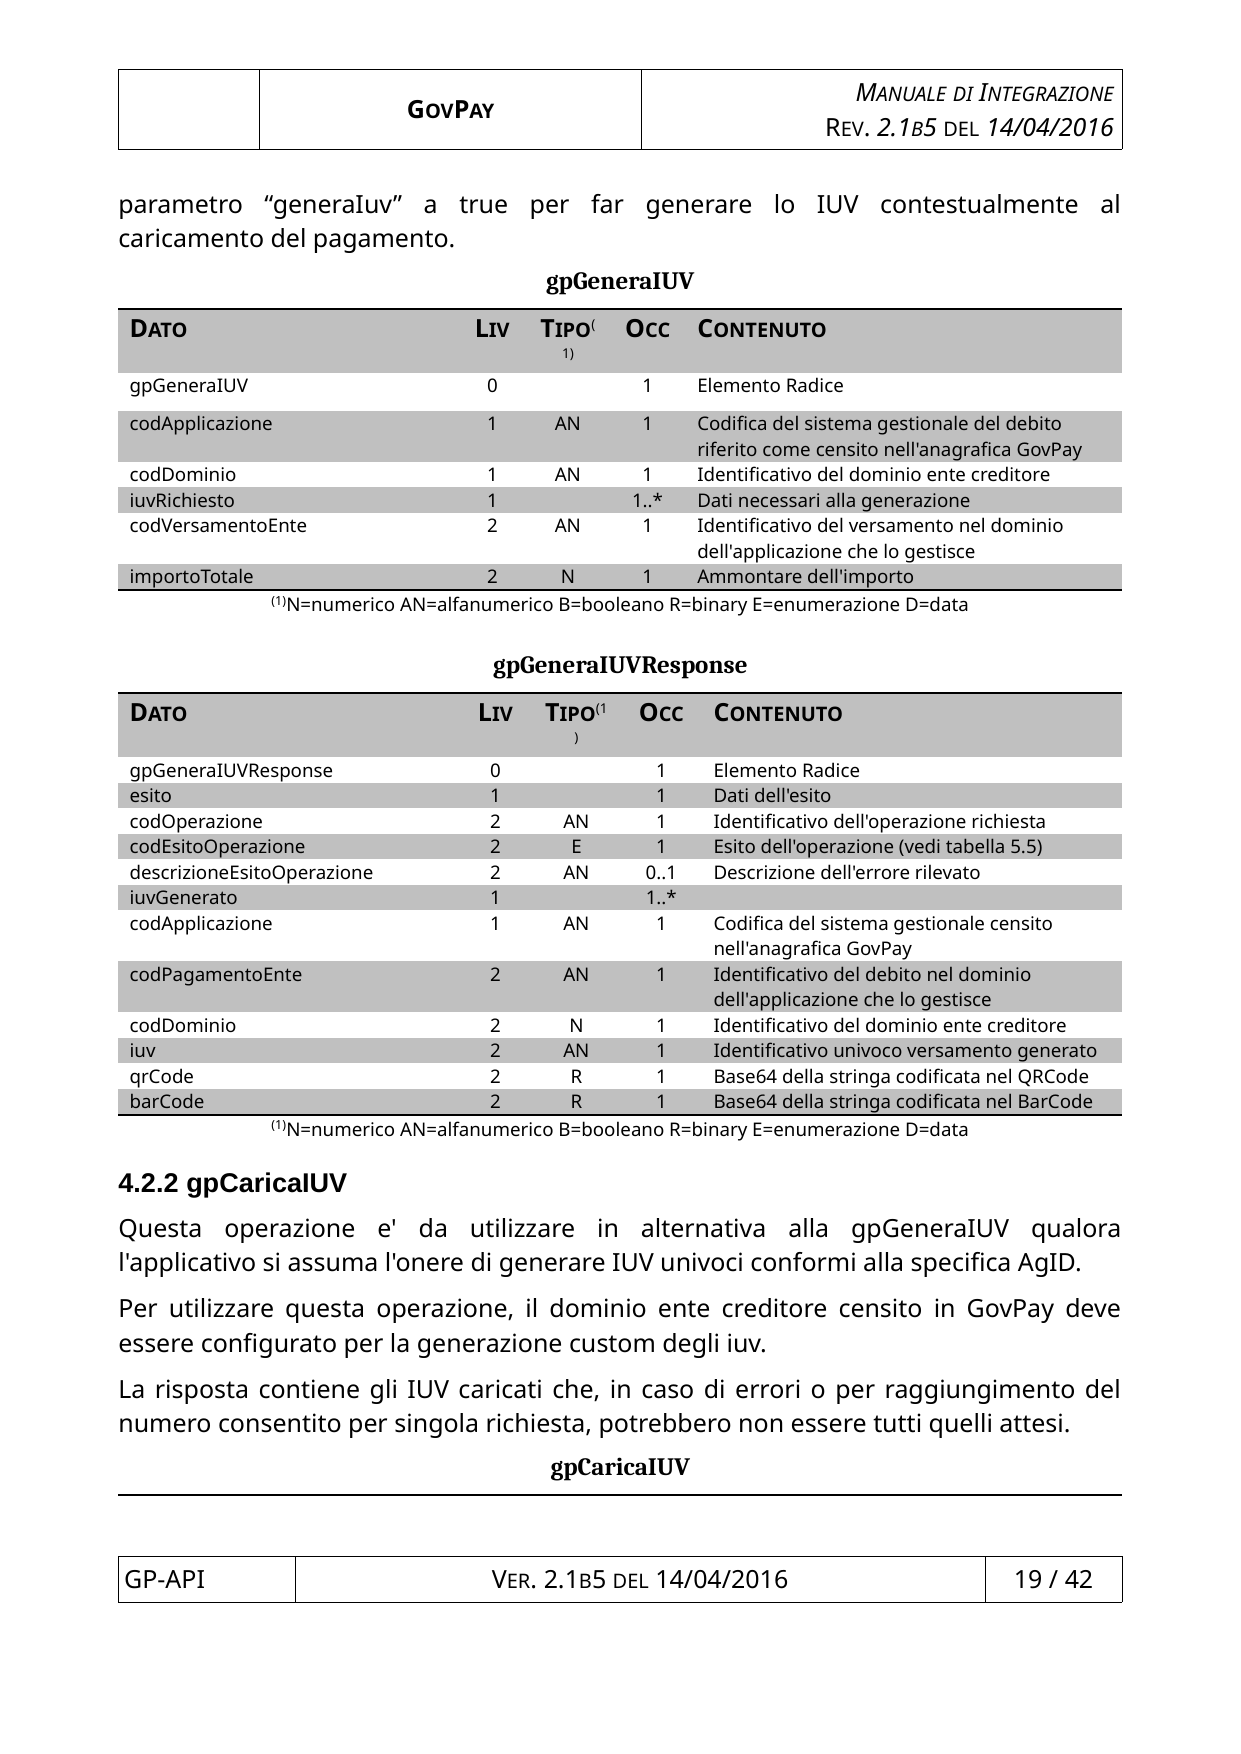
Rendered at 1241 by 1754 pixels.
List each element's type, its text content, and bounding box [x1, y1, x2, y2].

table_cell 1 [458, 411, 526, 462]
table_cell iuv [118, 1038, 458, 1063]
table_cell codVersamentoEnte [118, 513, 458, 564]
table_cell Liv [458, 694, 532, 757]
table_cell 2 [458, 1038, 532, 1063]
table_cell Identificativo del debito nel dominio dell'applicazione che lo gestisce [702, 961, 1122, 1012]
table_cell 1 [620, 1038, 702, 1063]
table_cell Occ [609, 310, 686, 373]
table_cell AN [532, 910, 620, 961]
table_cell 1 [609, 513, 686, 564]
table_cell Base64 della stringa codificata nel BarCode [702, 1089, 1122, 1114]
table_cell codDominio [118, 462, 458, 487]
table_cell Dato [118, 694, 458, 757]
table_cell N [532, 1012, 620, 1038]
table_cell Elemento Radice [702, 757, 1122, 782]
table_cell 1 [620, 1063, 702, 1089]
subtitle gpCaricaIUV [118, 1167, 1122, 1198]
table_cell 2 [458, 1063, 532, 1089]
table_cell codEsitoOperazione [118, 834, 458, 859]
table_cell 1 [620, 961, 702, 1012]
table_cell AN [532, 859, 620, 884]
table_cell iuvRichiesto [118, 487, 458, 513]
table_cell importoTotale [118, 564, 458, 589]
table_cell [532, 783, 620, 808]
text La risposta contiene gli IUV caricati che, in caso di errori o per raggiungimento del numero consentito per singola richiesta, potrebbero non essere tutti quelli attesi. [118, 1372, 1122, 1440]
table_cell Liv [458, 310, 526, 373]
table_cell Identificativo del versamento nel dominio dell'applicazione che lo gestisce [686, 513, 1122, 564]
text (1)N=numerico AN=alfanumerico B=booleano R=binary E=enumerazione D=data [118, 1116, 1122, 1142]
table_cell 1..* [609, 487, 686, 513]
table_header gpCaricaIUV [118, 1453, 1122, 1494]
table_cell [532, 885, 620, 910]
table_cell 1..* [620, 885, 702, 910]
text Per utilizzare questa operazione, il dominio ente creditore censito in GovPay deve essere configurato per la generazione custom degli iuv. [118, 1291, 1122, 1359]
table_cell Base64 della stringa codificata nel QRCode [702, 1063, 1122, 1089]
table_cell 2 [458, 859, 532, 884]
table_cell barCode [118, 1089, 458, 1114]
table_cell R [532, 1089, 620, 1114]
table_cell 1 [458, 885, 532, 910]
table_cell 1 [458, 462, 526, 487]
table_cell Esito dell'operazione (vedi tabella 5.5) [702, 834, 1122, 859]
text parametro “generaIuv” a true per far generare lo IUV contestualmente al caricamento del pagamento. [118, 186, 1122, 254]
table_cell 1 [609, 564, 686, 589]
table_cell R [532, 1063, 620, 1089]
table_cell AN [526, 513, 609, 564]
table_cell gpGeneraIUVResponse [118, 757, 458, 782]
table_cell descrizioneEsitoOperazione [118, 859, 458, 884]
table_cell 2 [458, 564, 526, 589]
table_cell AN [526, 411, 609, 462]
table_cell codApplicazione [118, 910, 458, 961]
table_cell codPagamentoEnte [118, 961, 458, 1012]
table_header gpGeneraIUV [118, 267, 1122, 308]
table_cell Codifica del sistema gestionale censito nell'anagrafica GovPay [702, 910, 1122, 961]
table_cell 0 [458, 757, 532, 782]
table_cell 2 [458, 513, 526, 564]
table_cell 1 [609, 373, 686, 411]
table_cell 1 [458, 783, 532, 808]
table_cell Identificativo univoco versamento generato [702, 1038, 1122, 1063]
table_cell Elemento Radice [686, 373, 1122, 411]
table_cell Contenuto [686, 310, 1122, 373]
table_cell gpGeneraIUV [118, 373, 458, 411]
table_cell Dato [118, 310, 458, 373]
table_cell qrCode [118, 1063, 458, 1089]
table_cell 2 [458, 1089, 532, 1114]
table_cell Ammontare dell'importo [686, 564, 1122, 589]
table_cell 1 [609, 411, 686, 462]
table_cell Identificativo del dominio ente creditore [702, 1012, 1122, 1038]
table_cell [526, 487, 609, 513]
table_cell AN [532, 1038, 620, 1063]
table_cell 1 [620, 783, 702, 808]
table_cell codDominio [118, 1012, 458, 1038]
table_cell E [532, 834, 620, 859]
table_cell 1 [620, 834, 702, 859]
table_cell 0 [458, 373, 526, 411]
table_cell Codifica del sistema gestionale del debito riferito come censito nell'anagrafica GovPay [686, 411, 1122, 462]
table_cell Identificativo dell'operazione richiesta [702, 808, 1122, 833]
table_cell 1 [458, 910, 532, 961]
table_cell Occ [620, 694, 702, 757]
text Questa operazione e' da utilizzare in alternativa alla gpGeneraIUV qualora l'applicativo si assuma l'onere di generare IUV univoci conformi alla specifica AgID. [118, 1211, 1122, 1279]
table_cell 2 [458, 808, 532, 833]
table_cell Identificativo del dominio ente creditore [686, 462, 1122, 487]
table_cell AN [526, 462, 609, 487]
table_cell esito [118, 783, 458, 808]
table_cell 1 [620, 808, 702, 833]
table_cell AN [532, 808, 620, 833]
table_cell Dati necessari alla generazione [686, 487, 1122, 513]
table_cell Dati dell'esito [702, 783, 1122, 808]
text (1)N=numerico AN=alfanumerico B=booleano R=binary E=enumerazione D=data [118, 591, 1122, 617]
table_cell codOperazione [118, 808, 458, 833]
table_cell iuvGenerato [118, 885, 458, 910]
table_cell 0..1 [620, 859, 702, 884]
table_cell 1 [620, 757, 702, 782]
table_cell N [526, 564, 609, 589]
table_cell codApplicazione [118, 411, 458, 462]
table_cell 2 [458, 1012, 532, 1038]
table_cell AN [532, 961, 620, 1012]
table_cell 1 [620, 1089, 702, 1114]
table_cell Contenuto [702, 694, 1122, 757]
table_cell [702, 885, 1122, 910]
table_cell Descrizione dell'errore rilevato [702, 859, 1122, 884]
table_cell 1 [620, 910, 702, 961]
table_cell 1 [620, 1012, 702, 1038]
table_cell 1 [458, 487, 526, 513]
table_cell Tipo(1) [526, 310, 609, 373]
table_header gpGeneraIUVResponse [118, 651, 1122, 692]
table_cell [526, 373, 609, 411]
table_cell 2 [458, 834, 532, 859]
table_cell Tipo(1) [532, 694, 620, 757]
table_cell 2 [458, 961, 532, 1012]
table_cell 1 [609, 462, 686, 487]
table_cell [532, 757, 620, 782]
